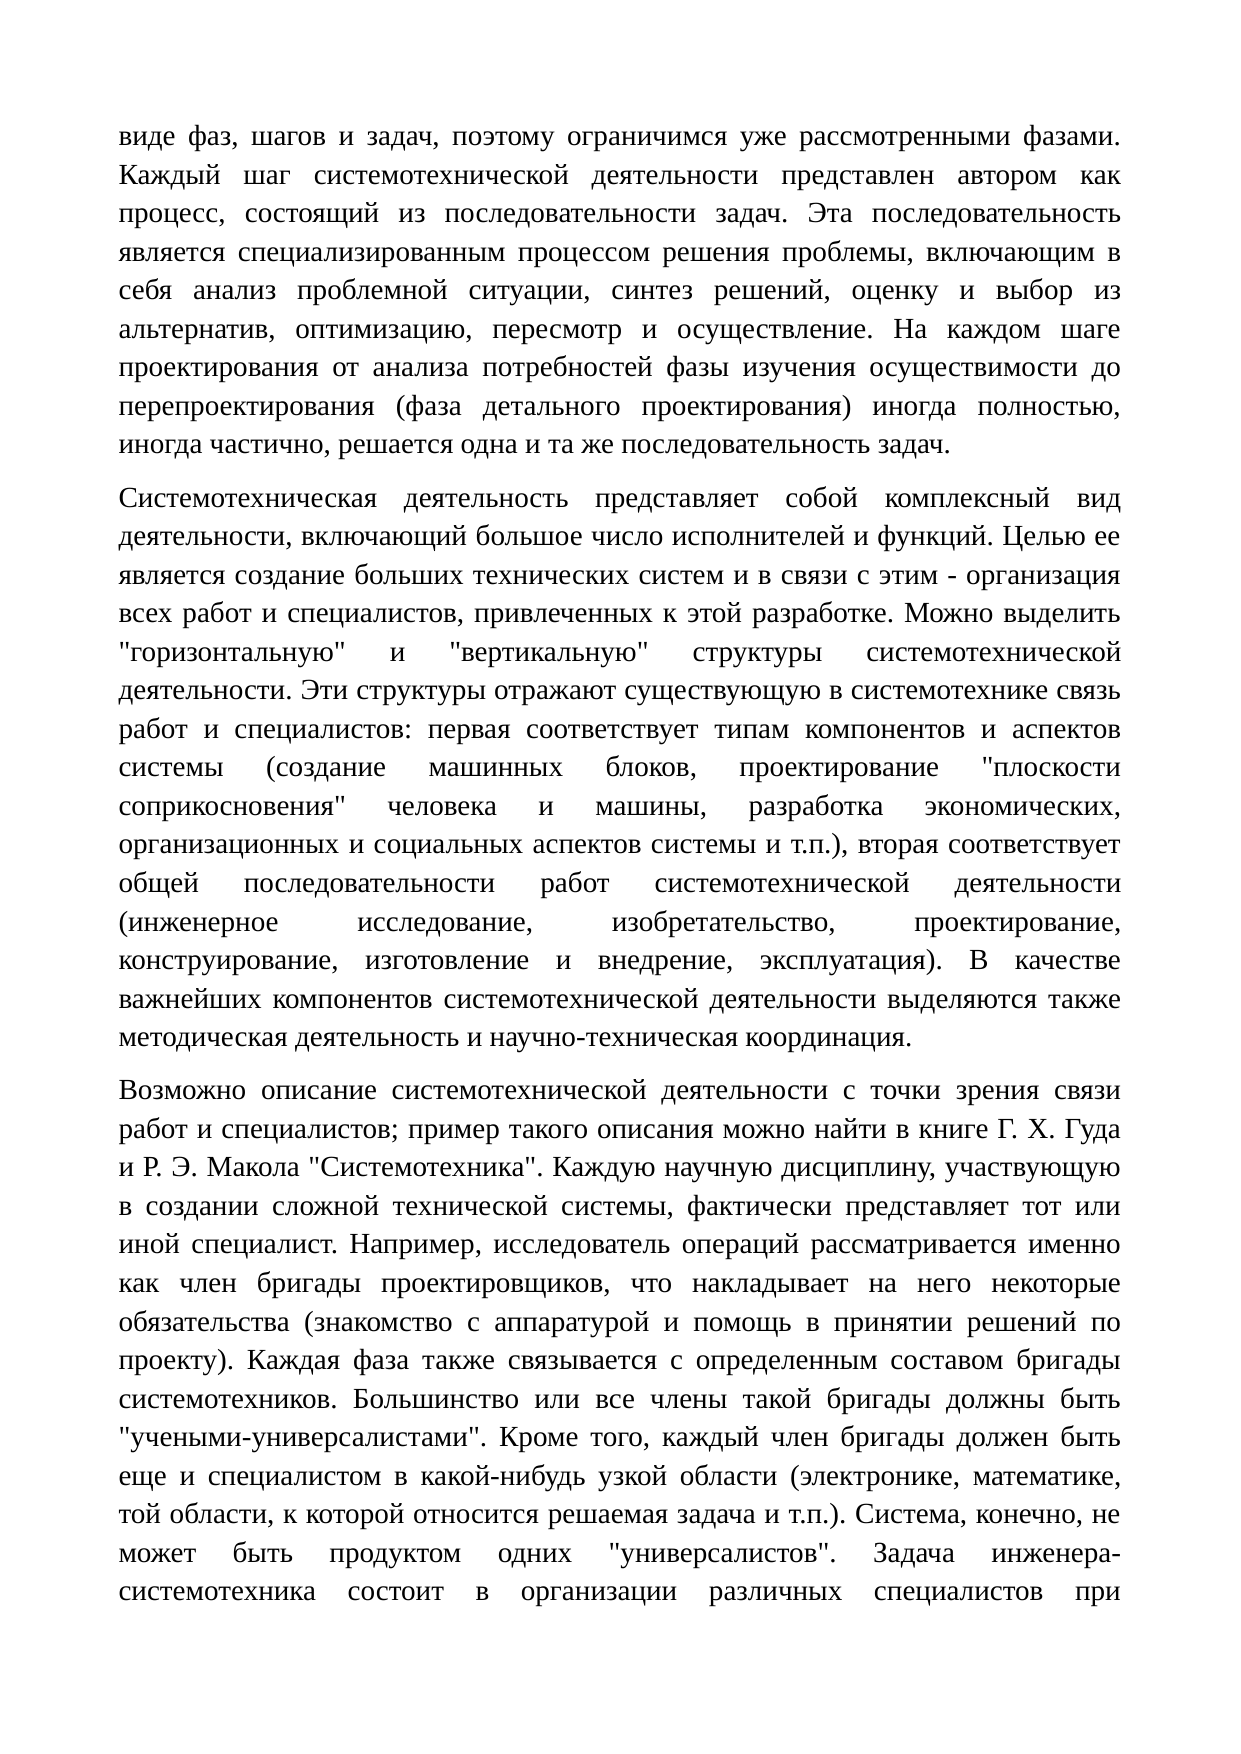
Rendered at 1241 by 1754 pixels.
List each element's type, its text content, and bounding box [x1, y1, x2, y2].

text Возможно описание системотехнической деятельности с точки зрения связи работ и специалистов; пример такого описания можно найти в книге Г. Х. Гуда и Р. Э. Макола "Системотехника". Каждую научную дисциплину, участвующую в создании сложной технической системы, фактически представляет тот или иной специалист. Например, исследователь операций рассматривается именно как член бригады проектировщиков, что накладывает на него некоторые обязательства (знакомство с аппаратурой и помощь в принятии решений по проекту). Каждая фаза также связывается с определенным составом бригады системотехников. Большинство или все члены такой бригады должны быть "учеными-универсалистами". Кроме того, каждый член бригады должен быть еще и специалистом в какой-нибудь узкой области (электронике, математике, той области, к которой относится решаемая задача и т.п.). Система, конечно, не может быть продуктом одних "универсалистов". Задача инженера-системотехника состоит в организации различных специалистов при [118, 1072, 1122, 1607]
text виде фаз, шагов и задач, поэтому ограничимся уже рассмотренными фазами. Каждый шаг системотехнической деятельности представлен автором как процесс, состоящий из последовательности задач. Эта последовательность является специализированным процессом решения проблемы, включающим в себя анализ проблемной ситуации, синтез решений, оценку и выбор из альтернатив, оптимизацию, пересмотр и осуществление. На каждом шаге проектирования от анализа потребностей фазы изучения осуществимости до перепроектирования (фаза детального проектирования) иногда полностью, иногда частично, решается одна и та же последовательность задач. [118, 118, 1122, 460]
text Системотехническая деятельность представляет собой комплексный вид деятельности, включающий большое число исполнителей и функций. Целью ее является создание больших технических систем и в связи с этим - организация всех работ и специалистов, привлеченных к этой разработке. Можно выделить "горизонтальную" и "вертикальную" структуры системотехнической деятельности. Эти структуры отражают существующую в системотехнике связь работ и специалистов: первая соответствует типам компонентов и аспектов системы (создание машинных блоков, проектирование "плоскости соприкосновения" человека и машины, разработка экономических, организационных и социальных аспектов системы и т.п.), вторая соответствует общей последовательности работ системотехнической деятельности (инженерное исследование, изобретательство, проектирование, конструирование, изготовление и внедрение, эксплуатация). В качестве важнейших компонентов системотехнической деятельности выделяются также методическая деятельность и научно-техническая координация. [118, 480, 1122, 1053]
